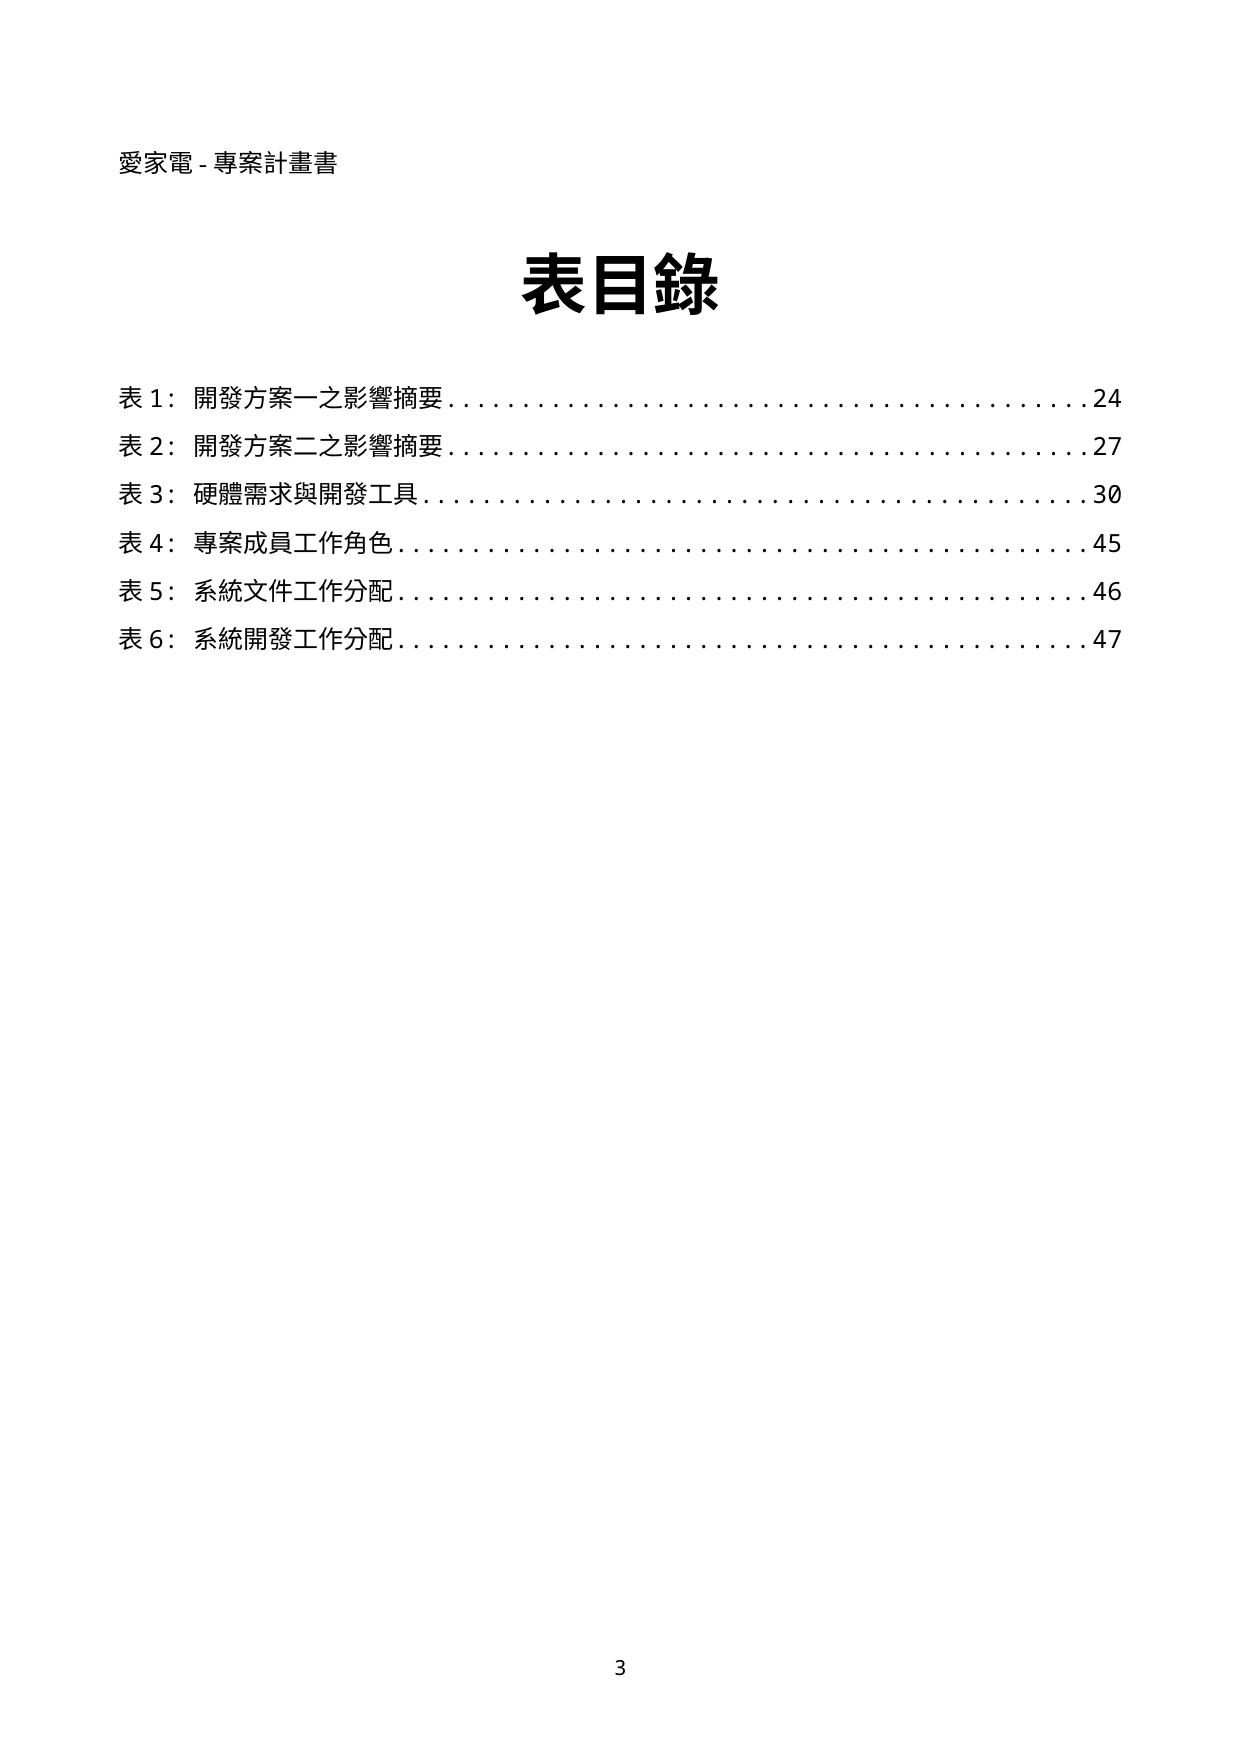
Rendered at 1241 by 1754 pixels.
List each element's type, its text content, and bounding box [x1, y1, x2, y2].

text 表 4: 專案成員工作角色 45 [118, 523, 1122, 559]
text 表 3: 硬體需求與開發工具 30 [118, 475, 1122, 511]
text 表 6: 系統開發工作分配 47 [118, 619, 1122, 656]
text 表 2: 開發方案二之影響摘要 27 [118, 427, 1122, 463]
text 表 1: 開發方案一之影響摘要 24 [118, 379, 1122, 415]
text 表 5: 系統文件工作分配 46 [118, 571, 1122, 607]
subtitle 表目錄 [118, 232, 1122, 329]
